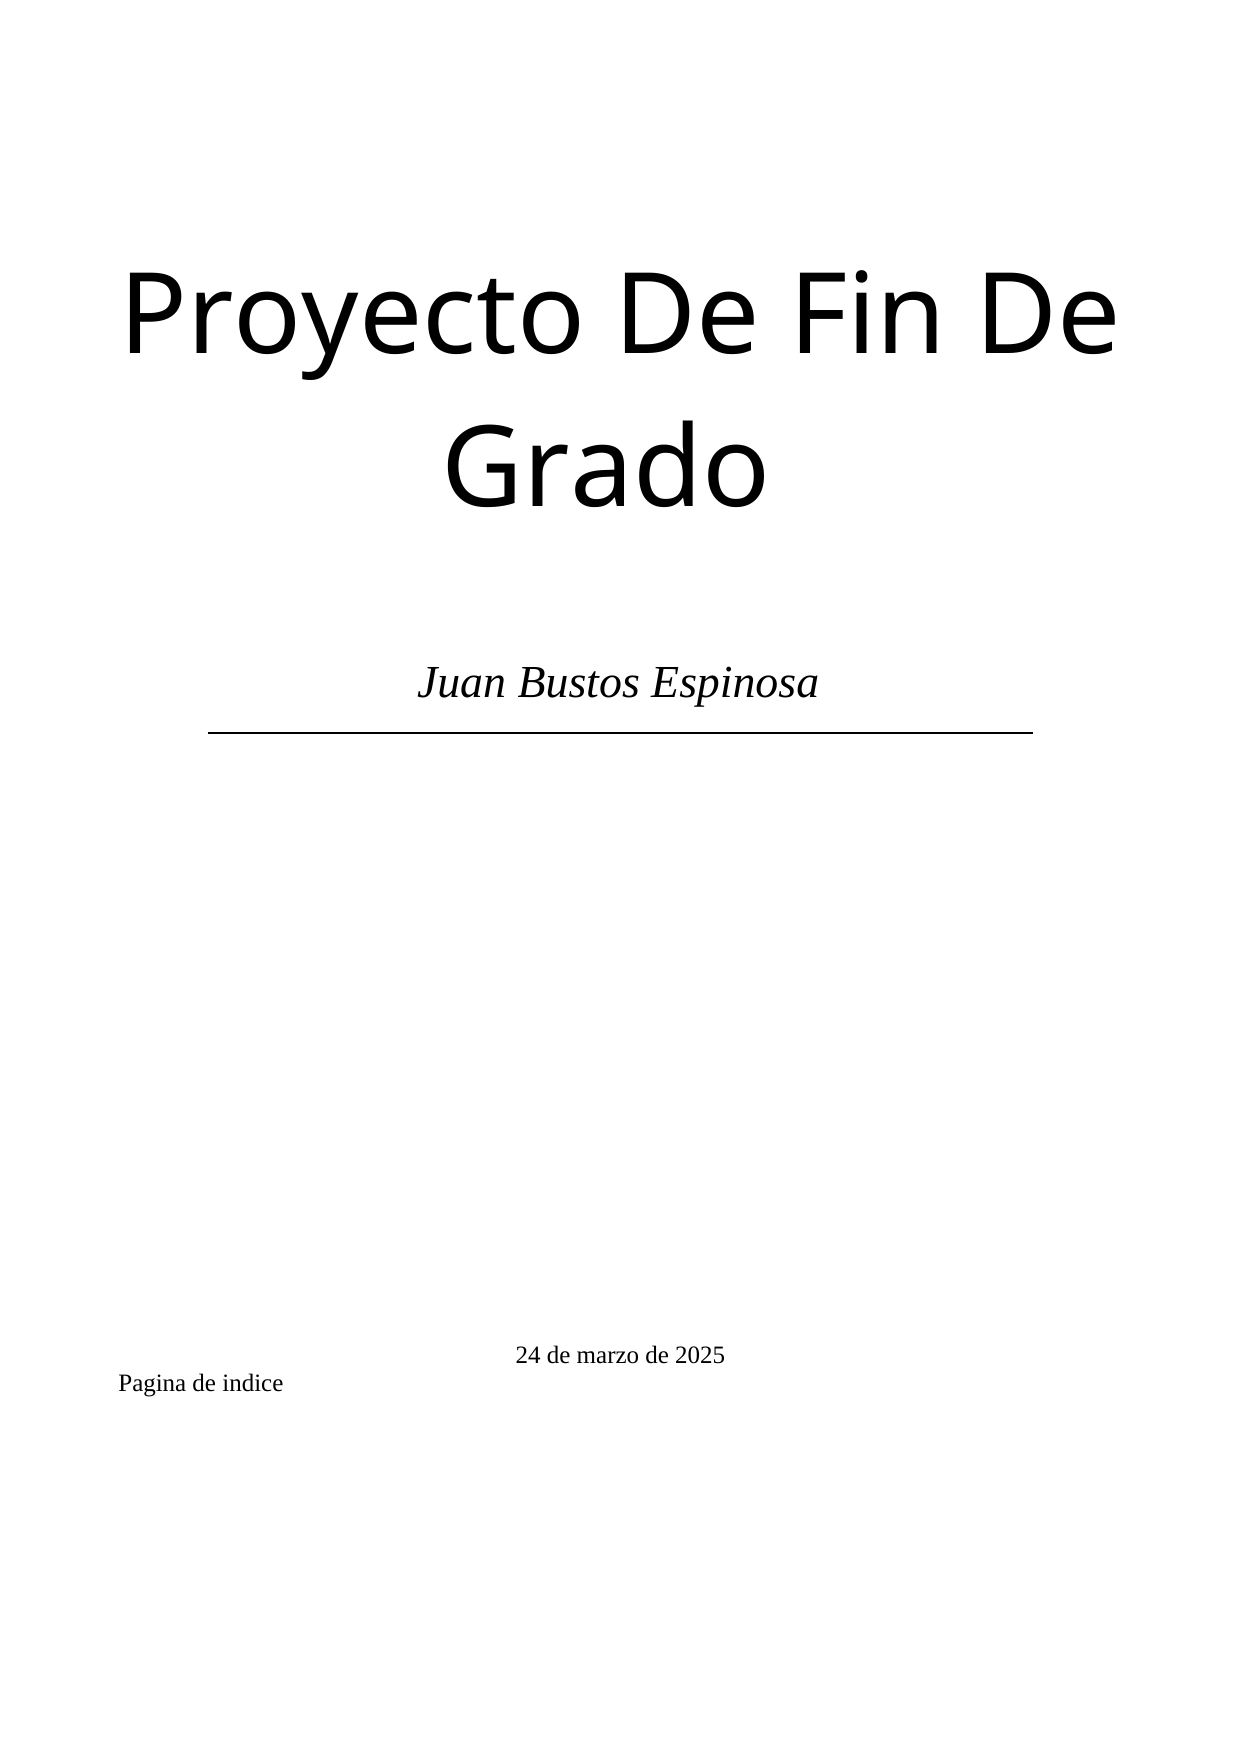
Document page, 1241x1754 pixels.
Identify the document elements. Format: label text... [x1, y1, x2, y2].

text Proyecto De Fin De Grado [118, 233, 1122, 539]
text Juan Bustos Espinosa [118, 654, 1122, 707]
text Pagina de indice [118, 1368, 1122, 1397]
text 24 de marzo de 2025 [118, 1340, 1122, 1368]
